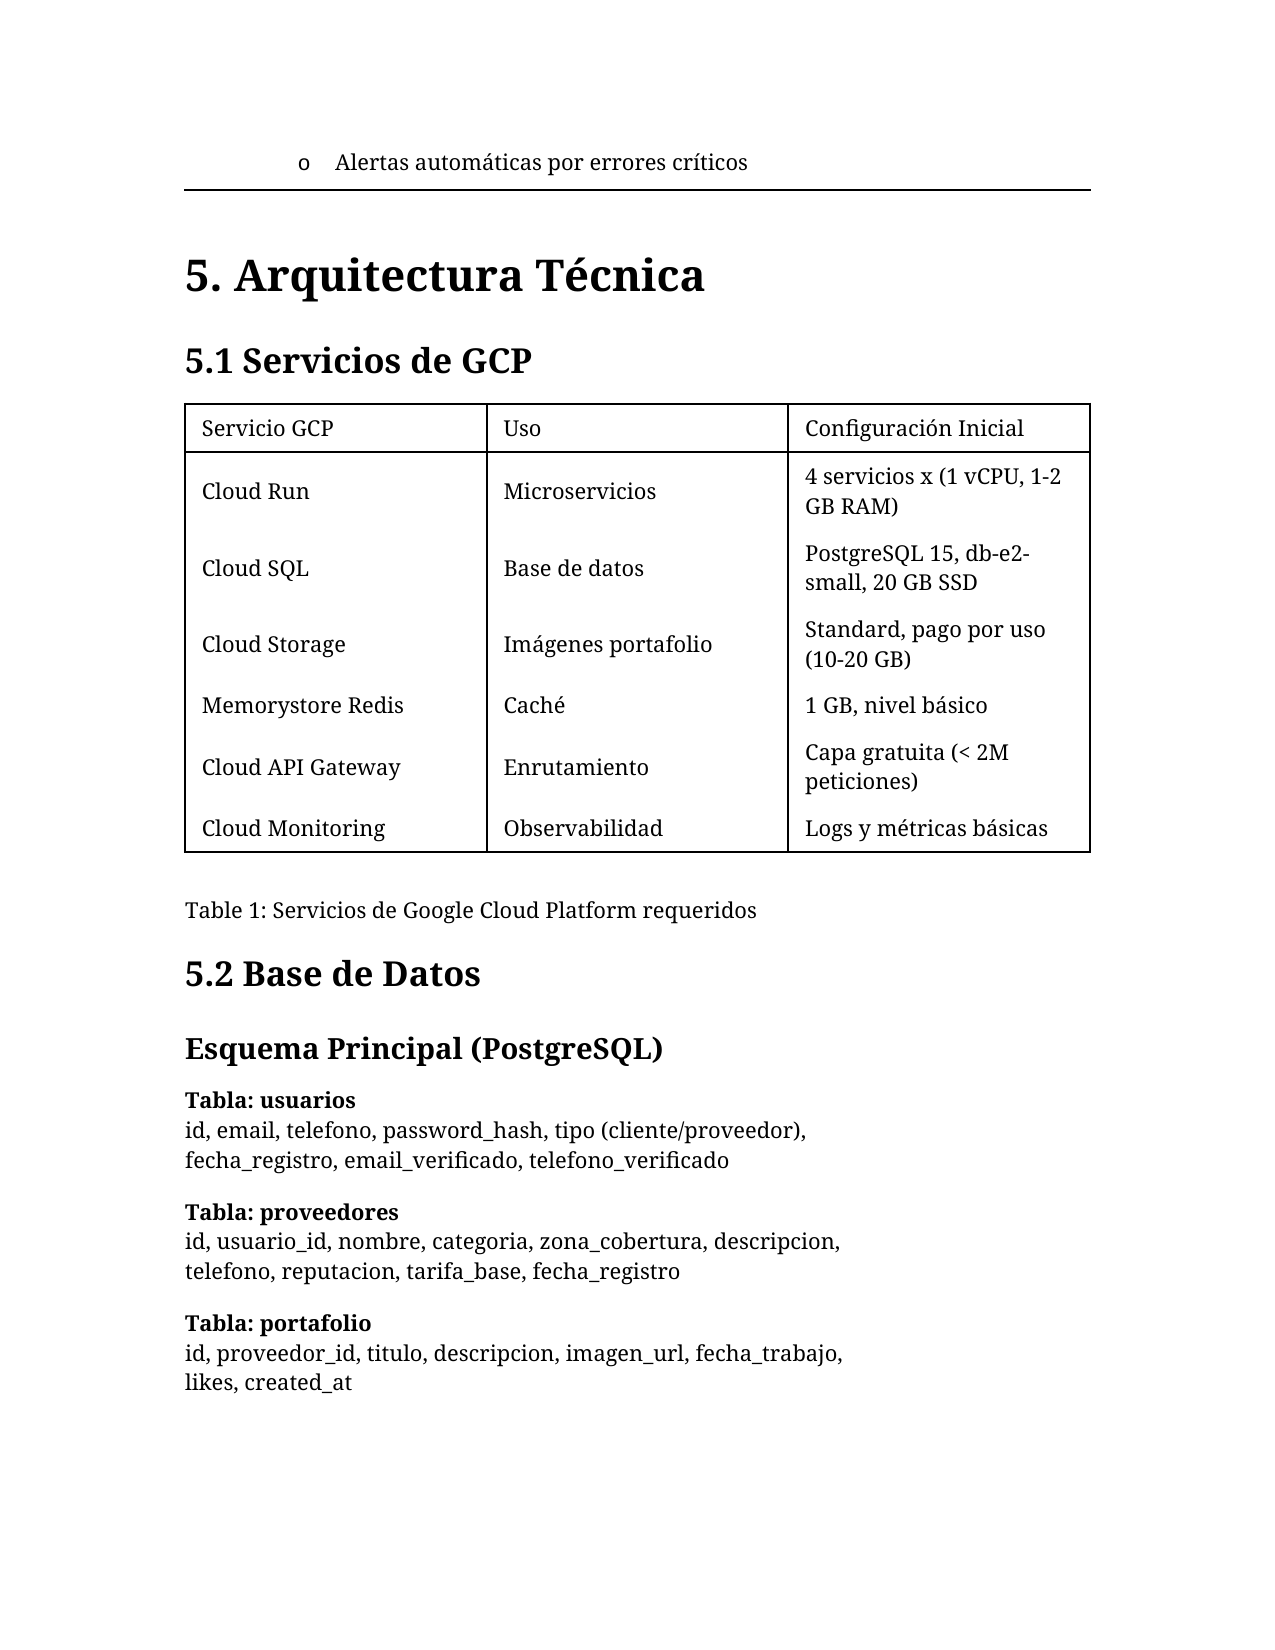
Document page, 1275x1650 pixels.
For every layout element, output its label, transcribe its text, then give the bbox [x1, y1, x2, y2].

text Tabla: proveedores id, usuario_id, nombre, categoria, zona_cobertura, descripcion, telefono, reputacion, tarifa_base, fecha_registro [185, 1197, 1090, 1286]
text 5.2 Base de Datos [185, 950, 1090, 997]
table_cell PostgreSQL 15, db-e2-small, 20 GB SSD [789, 529, 1089, 606]
table_cell 4 servicios x (1 vCPU, 1-2 GB RAM) [789, 453, 1089, 529]
table_cell Memorystore Redis [186, 682, 486, 728]
table_cell Base de datos [488, 529, 787, 606]
text 5. Arquitectura Técnica [185, 245, 1090, 304]
text Esquema Principal (PostgreSQL) [185, 1028, 1090, 1068]
table_header Configuración Inicial [789, 405, 1089, 451]
table_cell Observabilidad [488, 805, 787, 851]
table_cell Cloud Run [186, 453, 486, 529]
text Tabla: usuarios id, email, telefono, password_hash, tipo (cliente/proveedor), fecha_registro, email_verificado, telefono_verificado [185, 1085, 1090, 1175]
table_cell Cloud SQL [186, 529, 486, 606]
text Table 1: Servicios de Google Cloud Platform requeridos [185, 895, 1090, 925]
table_cell Cloud Monitoring [186, 805, 486, 851]
table_cell Cloud Storage [186, 606, 486, 682]
table_cell Caché [488, 682, 787, 728]
table_cell Imágenes portafolio [488, 606, 787, 682]
table_header Servicio GCP [186, 405, 486, 451]
table_cell Capa gratuita (< 2M peticiones) [789, 728, 1089, 804]
table_header Uso [488, 405, 787, 451]
table_cell Enrutamiento [488, 728, 787, 804]
table_cell Standard, pago por uso (10-20 GB) [789, 606, 1089, 682]
table_cell Microservicios [488, 453, 787, 529]
table_cell Logs y métricas básicas [789, 805, 1089, 851]
table_cell 1 GB, nivel básico [789, 682, 1089, 728]
list Alertas automáticas por errores críticos [297, 147, 1090, 177]
table_cell Cloud API Gateway [186, 728, 486, 804]
text 5.1 Servicios de GCP [185, 337, 1090, 384]
text Tabla: portafolio id, proveedor_id, titulo, descripcion, imagen_url, fecha_trabajo, likes, created_at [185, 1308, 1090, 1397]
